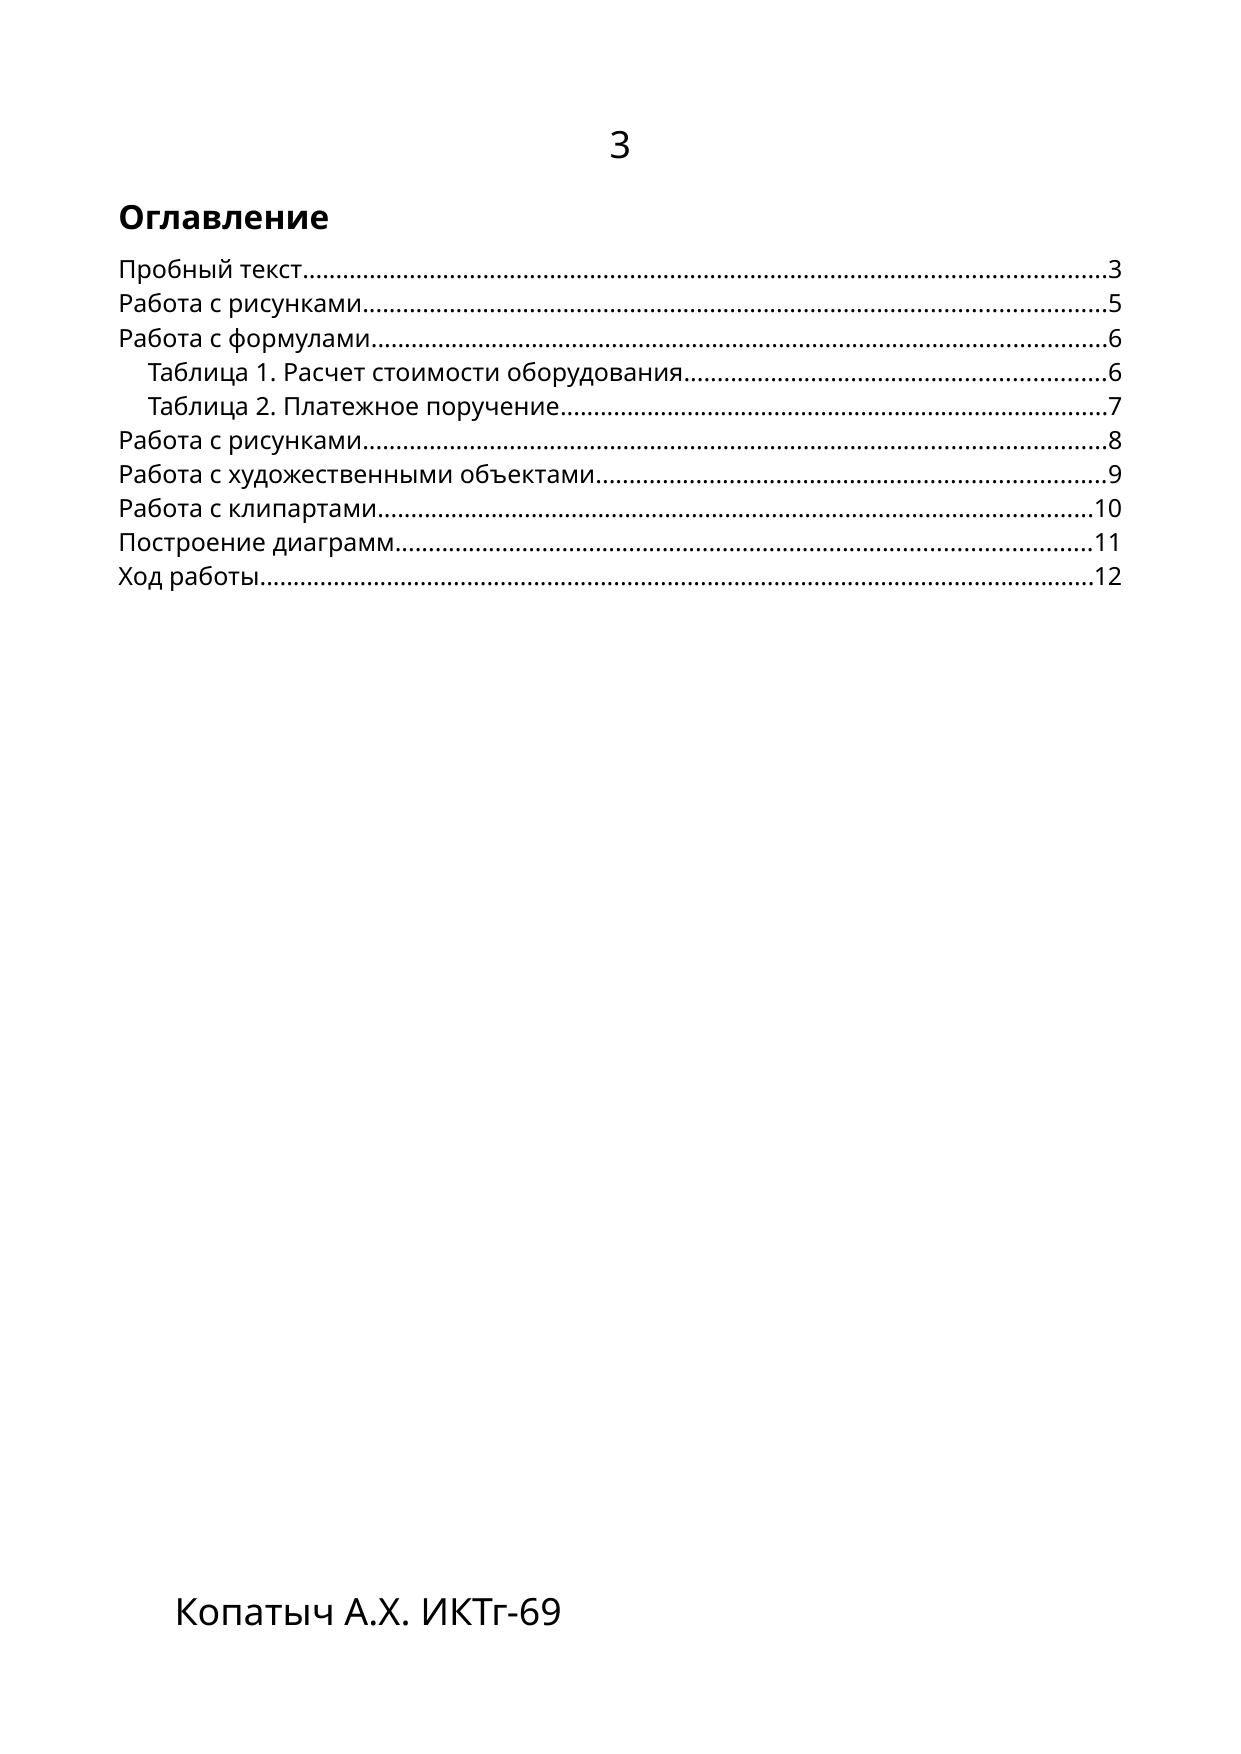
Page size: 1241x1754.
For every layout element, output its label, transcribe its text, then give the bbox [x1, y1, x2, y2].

text Таблица 1. Расчет стоимости оборудования 6 [148, 354, 1122, 388]
subtitle Оглавление [118, 194, 1122, 239]
text Работа с рисунками 8 [118, 422, 1122, 456]
text Работа с формулами 6 [118, 320, 1122, 354]
text Работа с клипартами 10 [118, 491, 1122, 524]
text Ход работы 12 [118, 559, 1122, 593]
text Построение диаграмм 11 [118, 524, 1122, 559]
text Пробный текст 3 [118, 252, 1122, 286]
text Работа с художественными объектами 9 [118, 456, 1122, 491]
text Работа с рисунками 5 [118, 286, 1122, 320]
text Таблица 2. Платежное поручение 7 [148, 388, 1122, 422]
